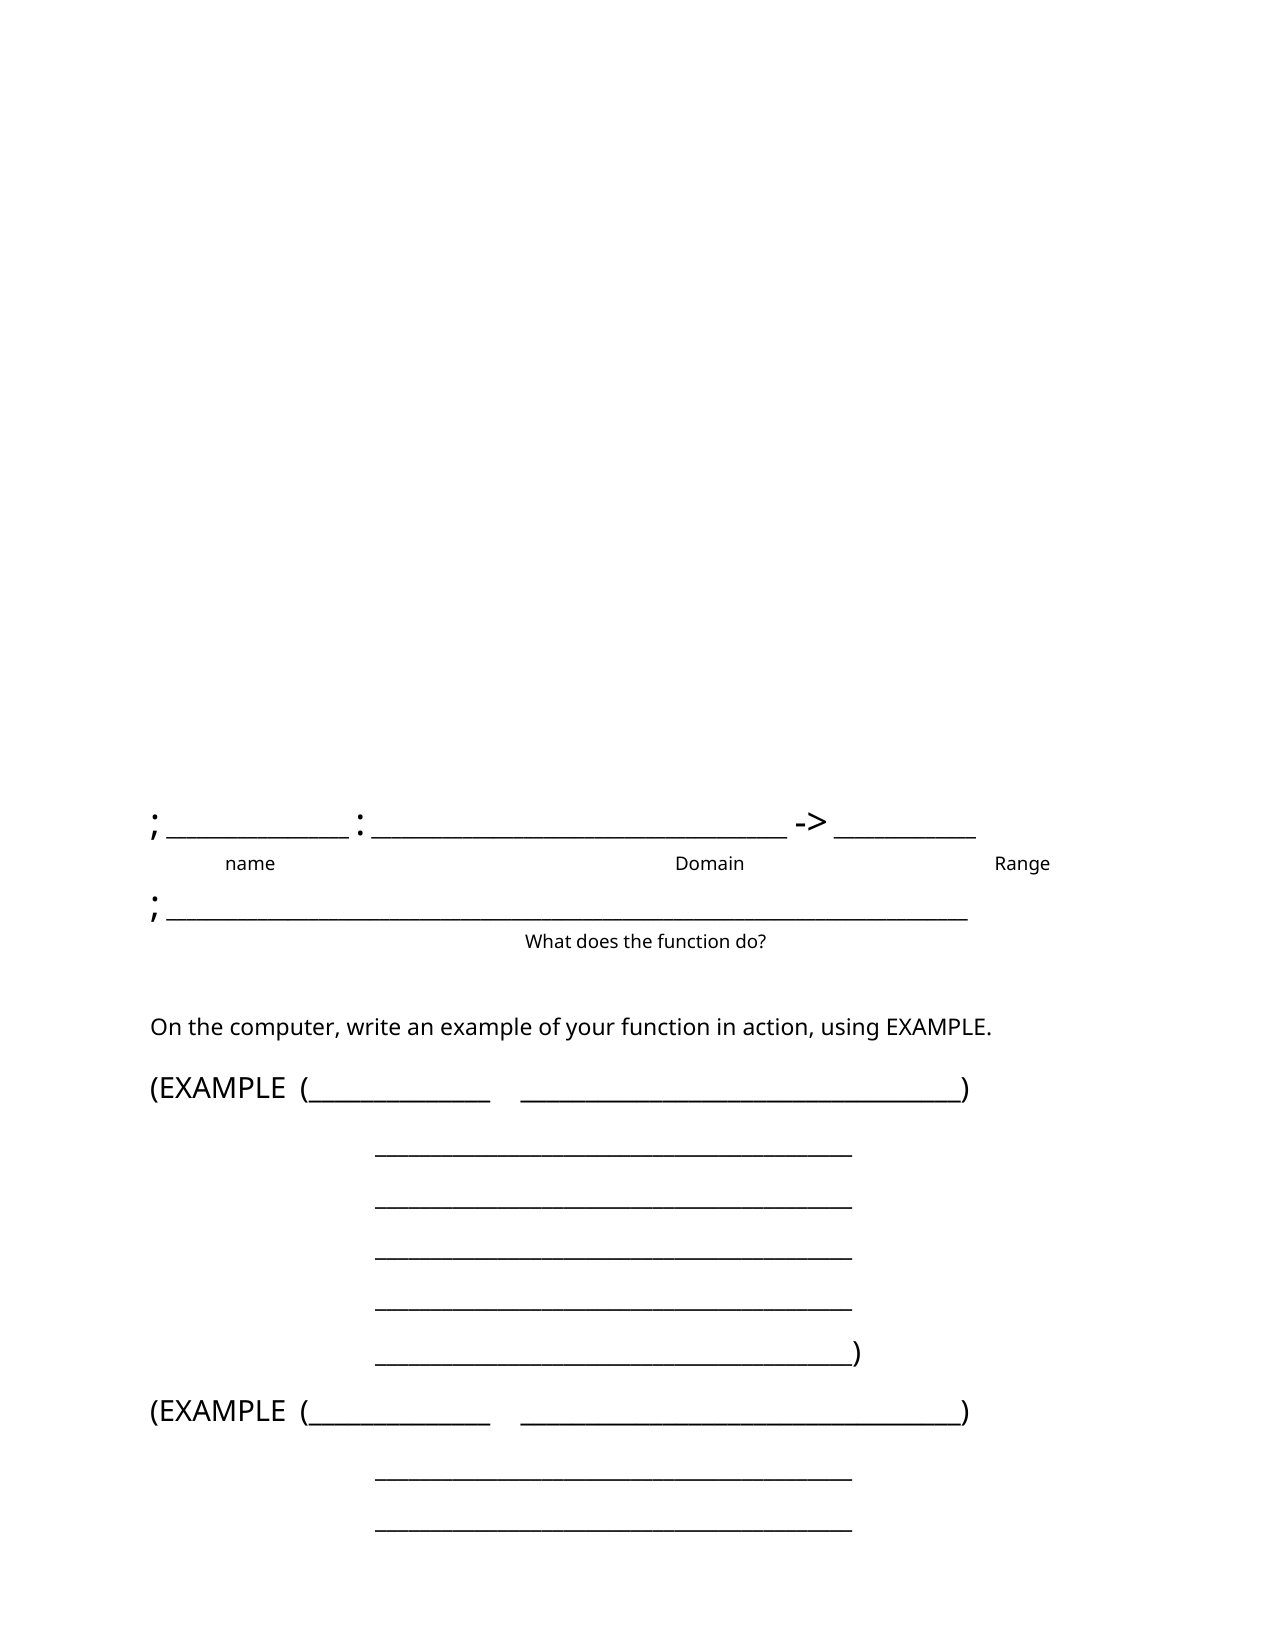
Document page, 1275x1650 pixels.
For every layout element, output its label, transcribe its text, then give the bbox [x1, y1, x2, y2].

text ; _______________________________________________________________________________ [150, 878, 1125, 929]
text Design Recipe: pimp [150, 546, 1125, 589]
text What does the function do? [150, 929, 1125, 954]
text ; __________________ : _________________________________________ -> ______________ [150, 795, 1125, 846]
list Give Examples [187, 979, 1125, 1010]
text name Domain Range [150, 846, 1125, 878]
list State the problem: [187, 614, 1125, 645]
text (EXAMPLE (______________ __________________________________) [150, 1391, 1125, 1430]
text ___________________________________________ [150, 1501, 1125, 1535]
text ___________________________________________ [150, 1280, 1125, 1314]
text (EXAMPLE (______________ __________________________________) [150, 1068, 1125, 1107]
text ___________________________________________ [150, 1127, 1125, 1161]
text ___________________________________________ [150, 1450, 1125, 1484]
list Contract+Purpose Statement [187, 733, 1125, 764]
text ___________________________________________) [150, 1331, 1125, 1371]
text ___________________________________________ [150, 1178, 1125, 1212]
text On the computer, write an example of your function in action, using EXAMPLE. [150, 1010, 1125, 1042]
text ___________________________________________ [150, 1229, 1125, 1263]
